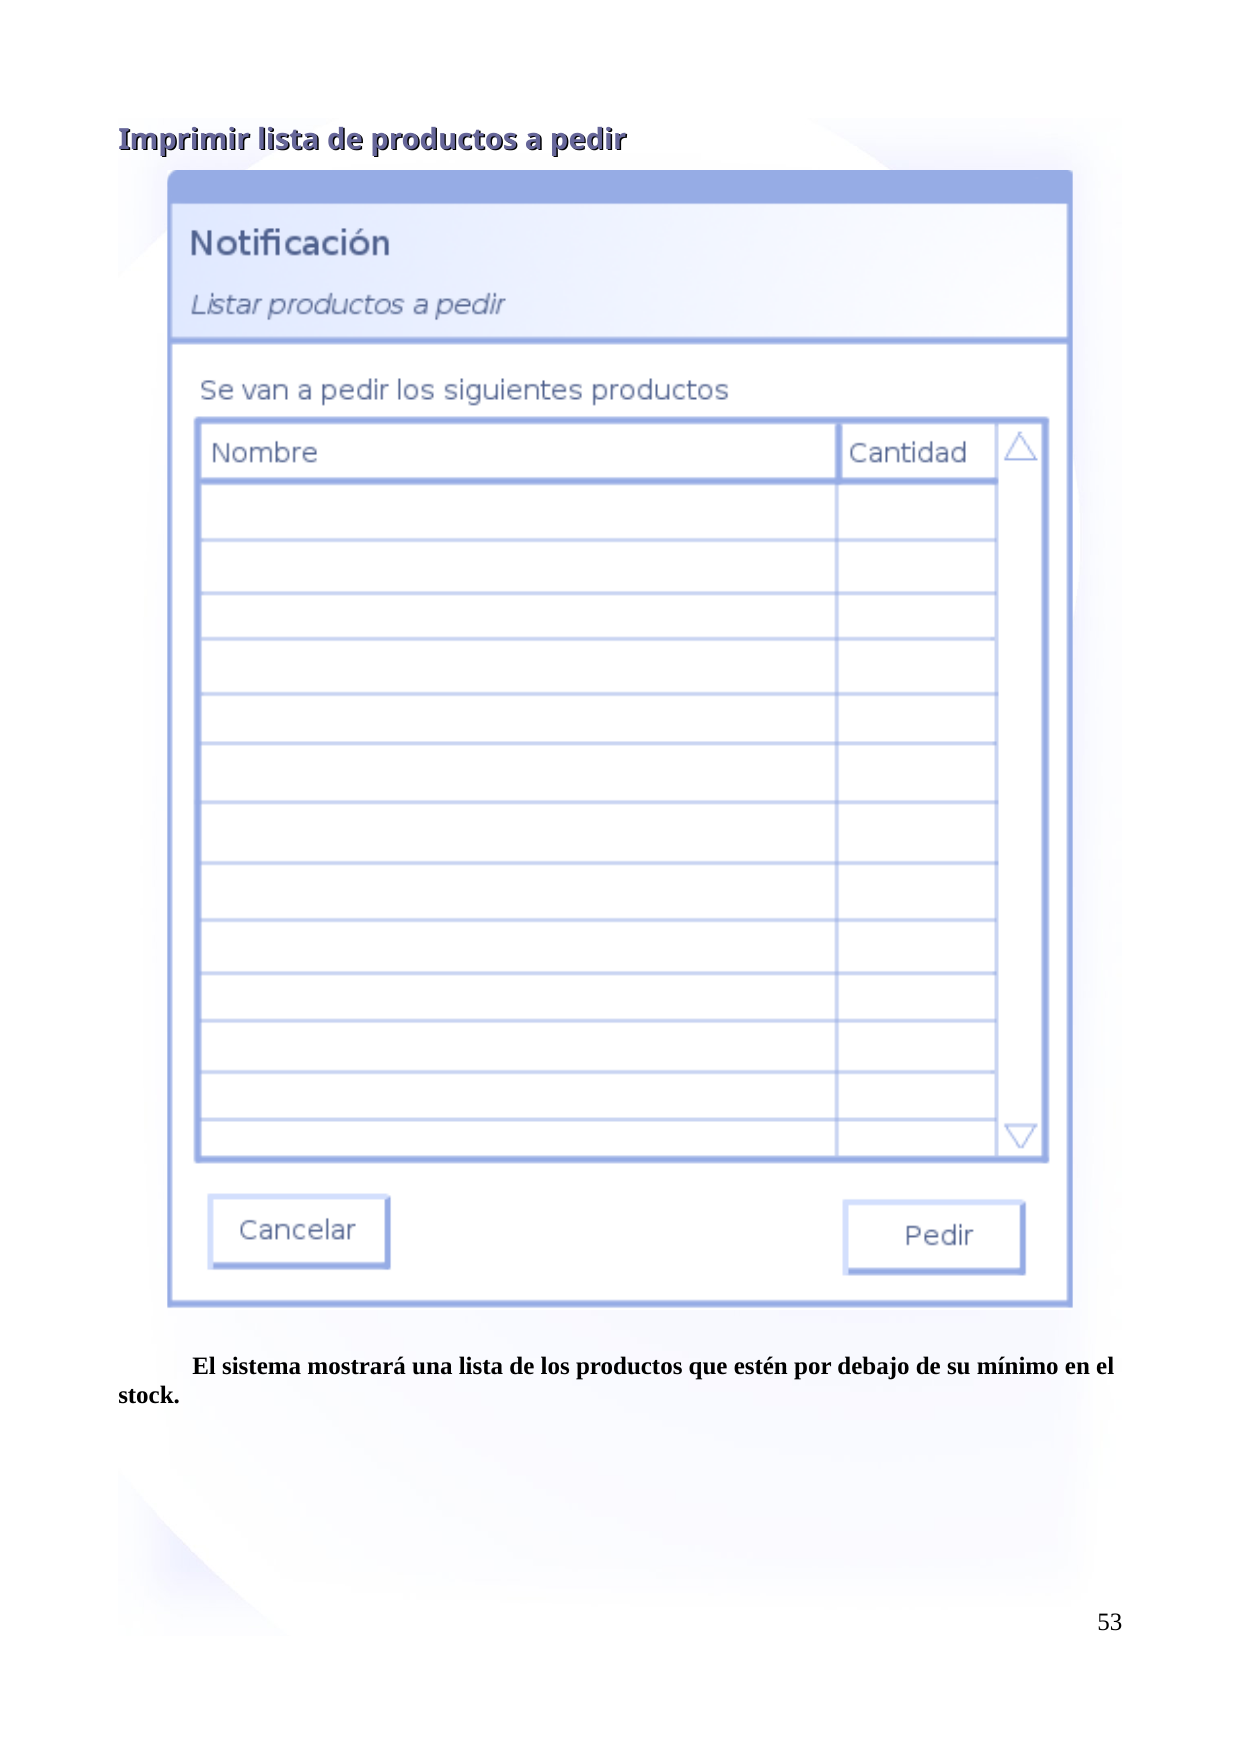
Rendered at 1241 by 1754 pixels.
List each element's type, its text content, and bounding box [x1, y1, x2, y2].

text El sistema mostrará una lista de los productos que estén por debajo de su mínimo en el stock. [118, 1351, 1122, 1408]
picture [118, 158, 1122, 1351]
picture [118, 1408, 1122, 1636]
subtitle Imprimir lista de productos a pedir [118, 118, 1122, 158]
